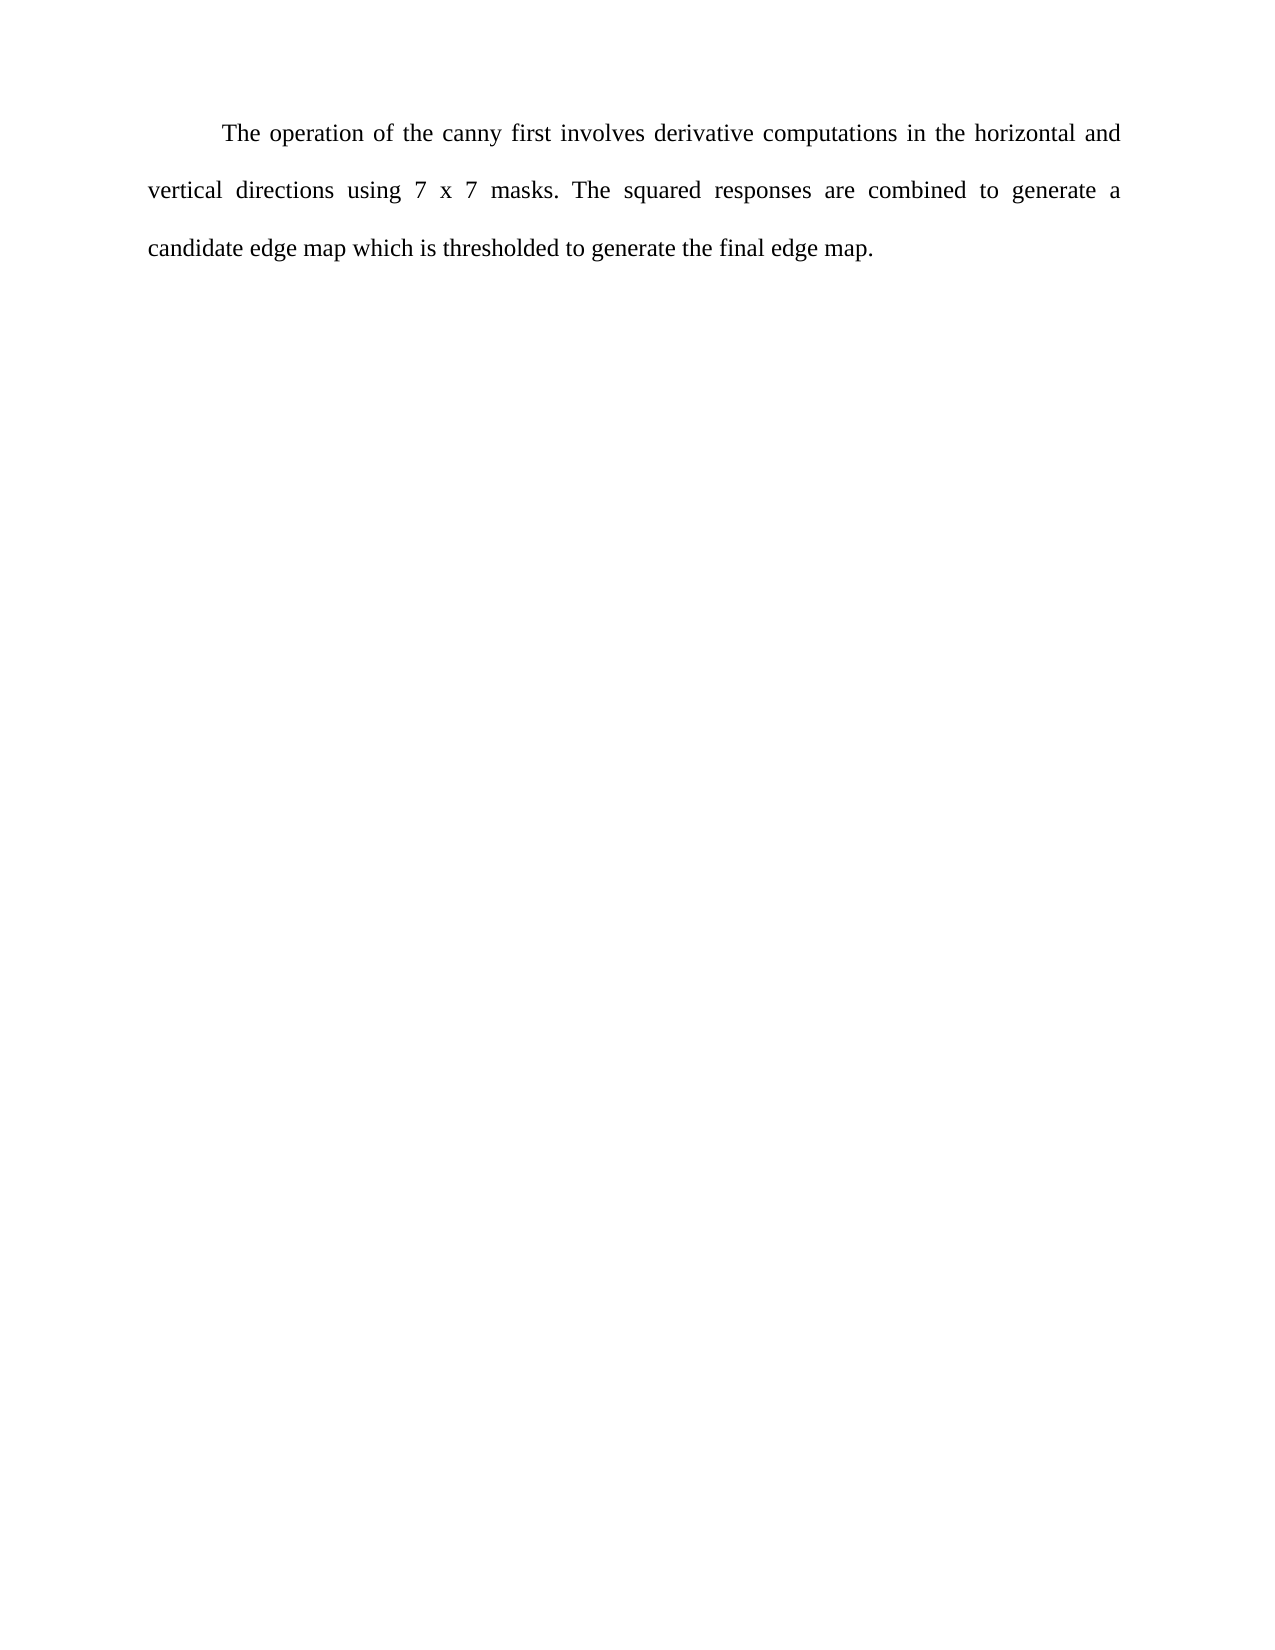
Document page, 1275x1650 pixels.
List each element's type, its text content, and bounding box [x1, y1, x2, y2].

text The operation of the canny first involves derivative computations in the horizontal and vertical directions using 7 x 7 masks. The squared responses are combined to generate a candidate edge map which is thresholded to generate the final edge map. [148, 118, 1122, 262]
